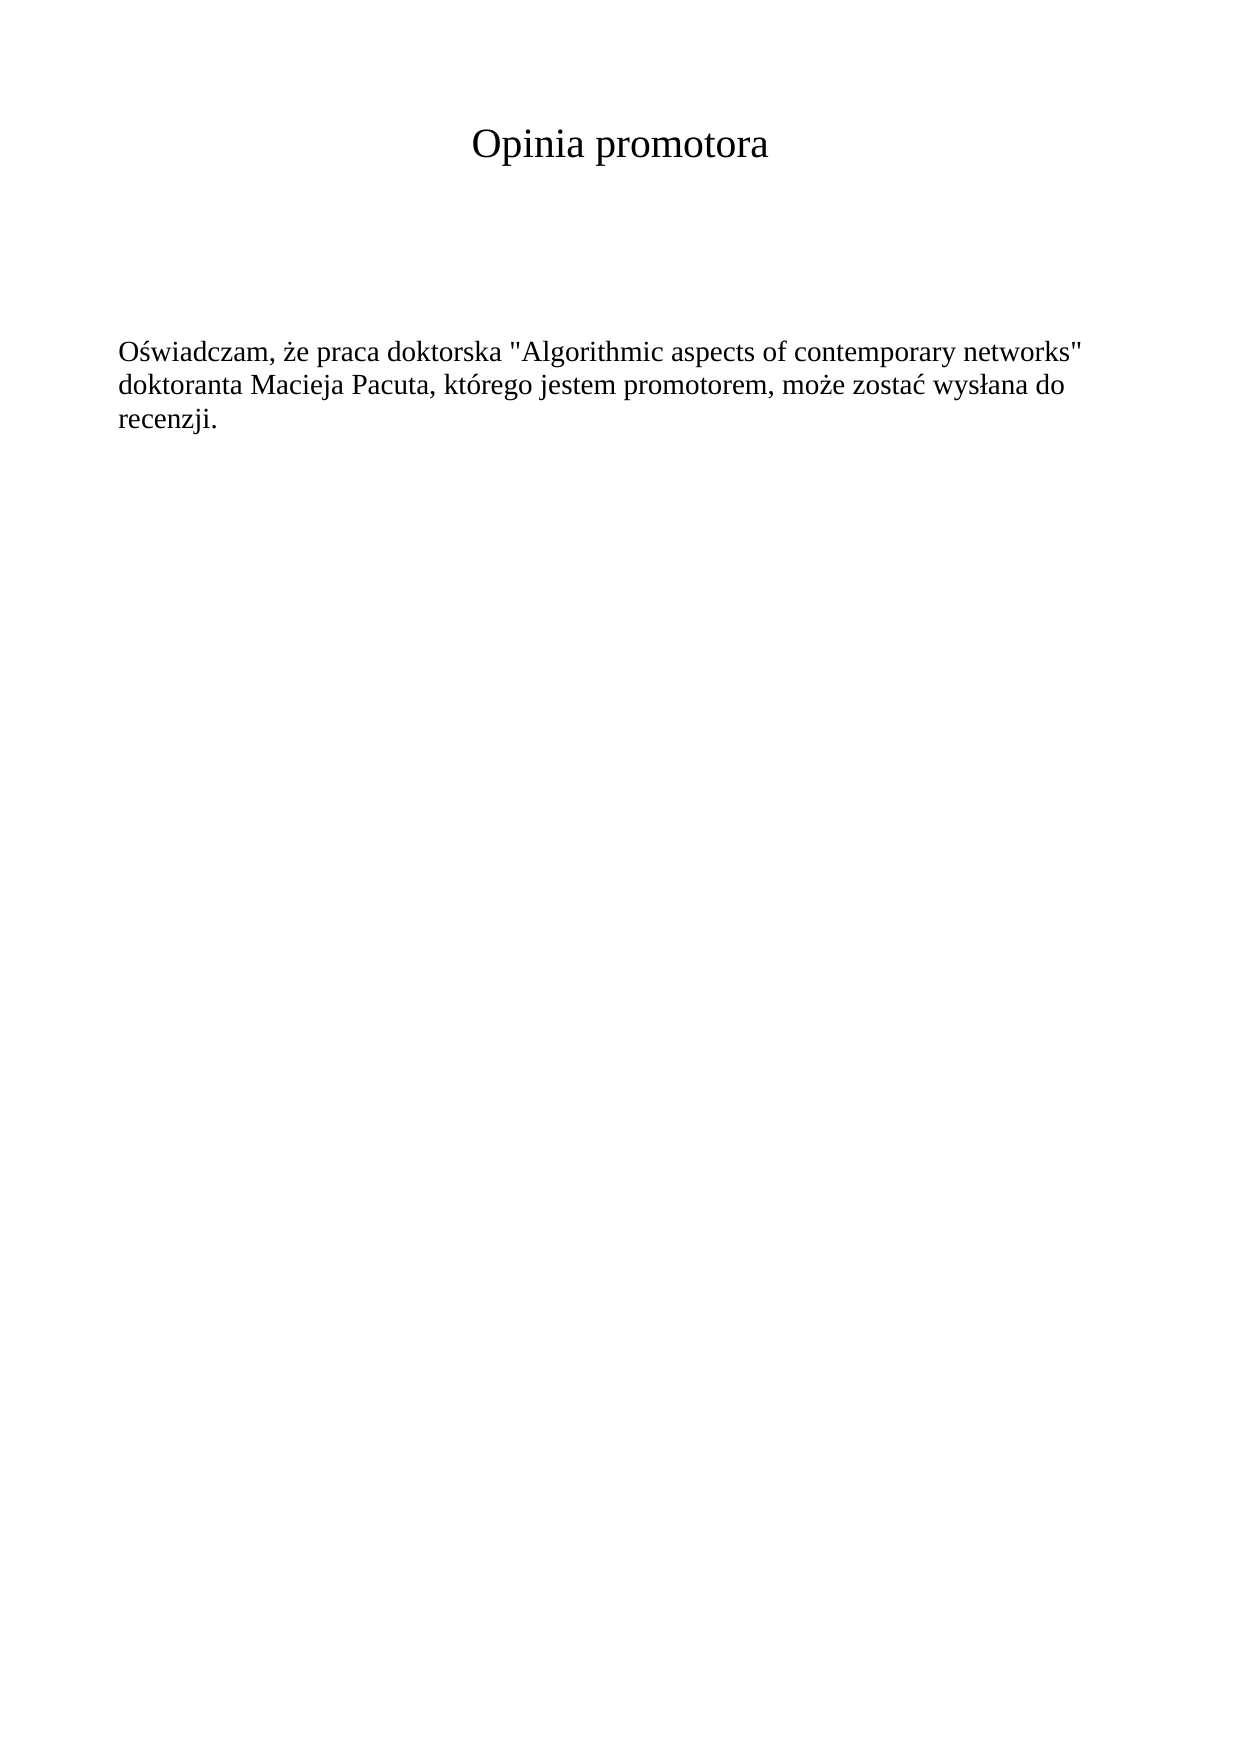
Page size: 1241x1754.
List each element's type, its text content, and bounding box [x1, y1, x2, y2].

text Opinia promotora [118, 118, 1122, 166]
text Oświadczam, że praca doktorska "Algorithmic aspects of contemporary networks" doktoranta Macieja Pacuta, którego jestem promotorem, może zostać wysłana do recenzji. [118, 334, 1122, 434]
